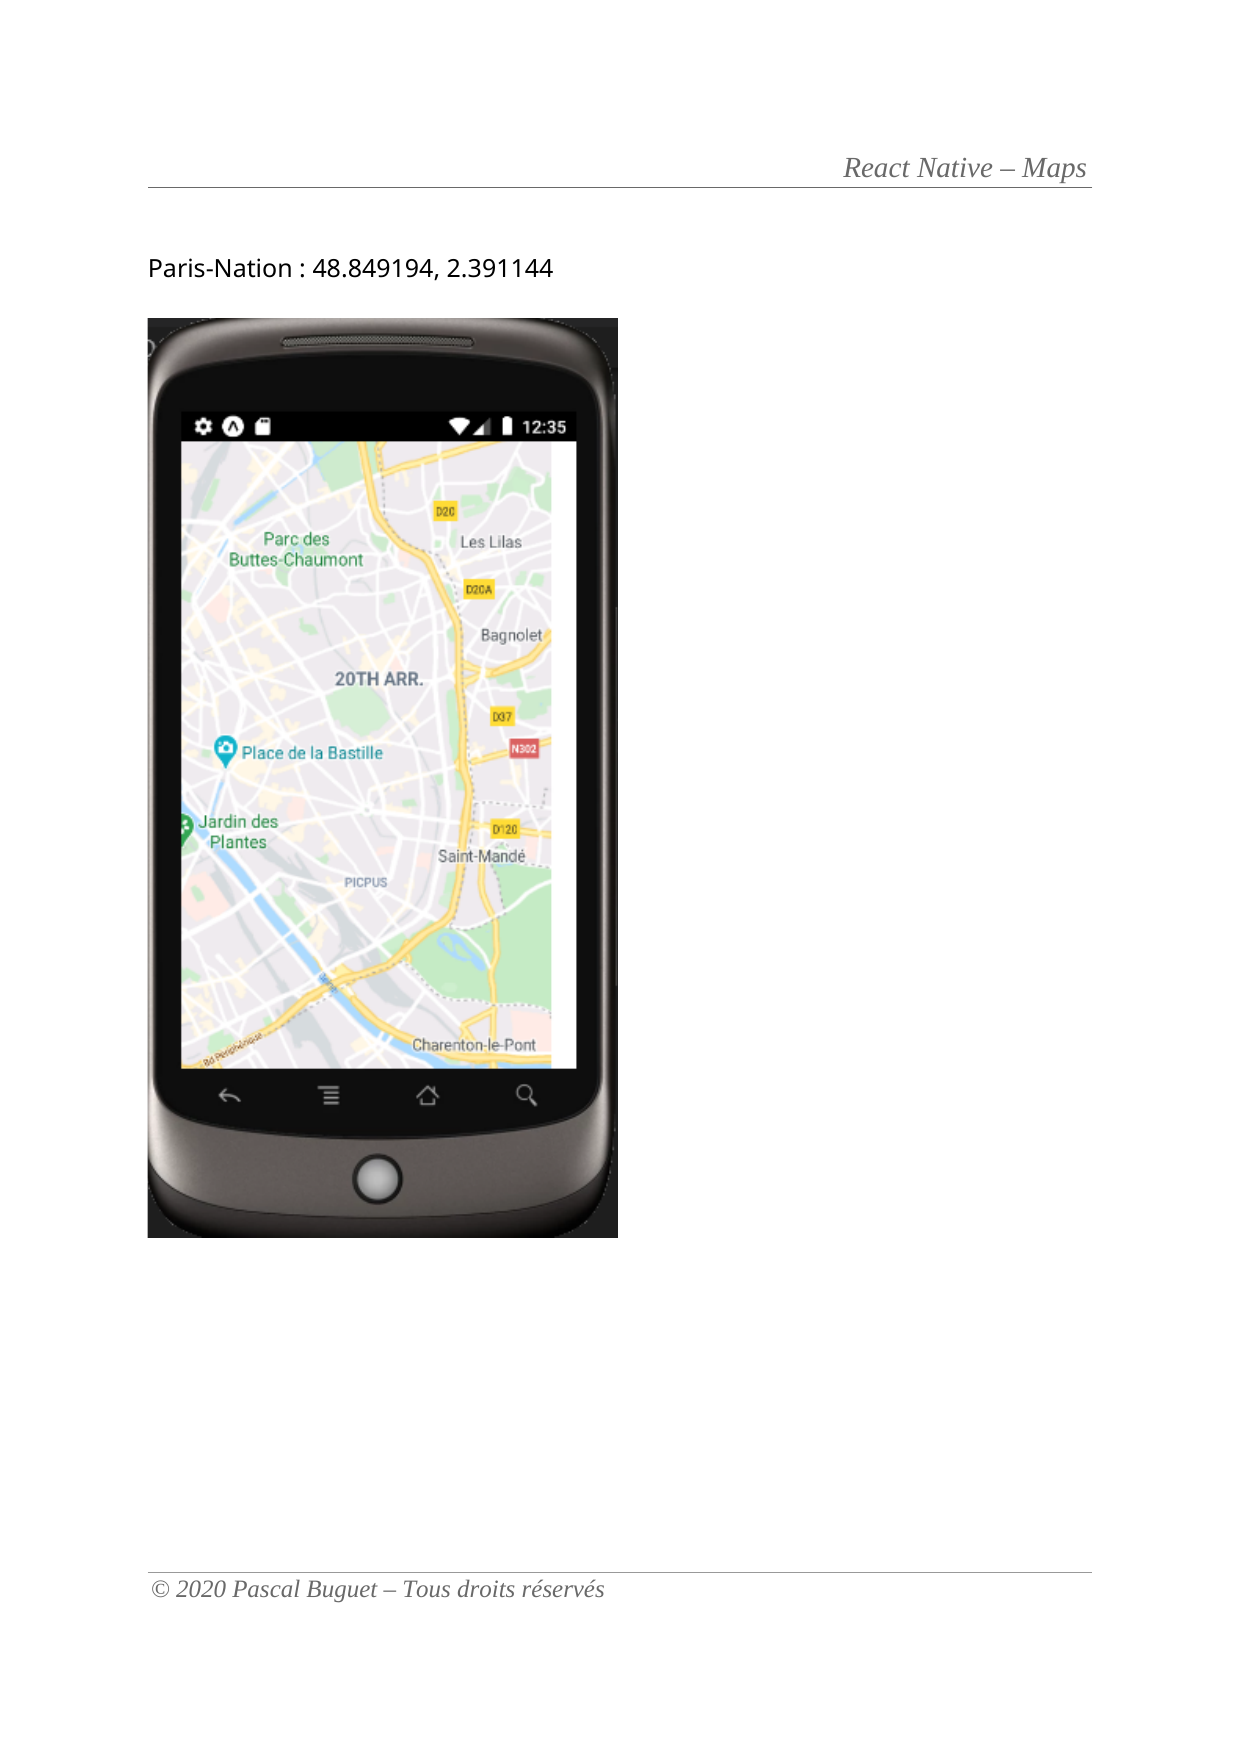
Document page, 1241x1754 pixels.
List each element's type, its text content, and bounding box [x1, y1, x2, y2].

text Paris-Nation : 48.849194, 2.391144 [148, 251, 1092, 285]
picture [147, 318, 618, 1238]
